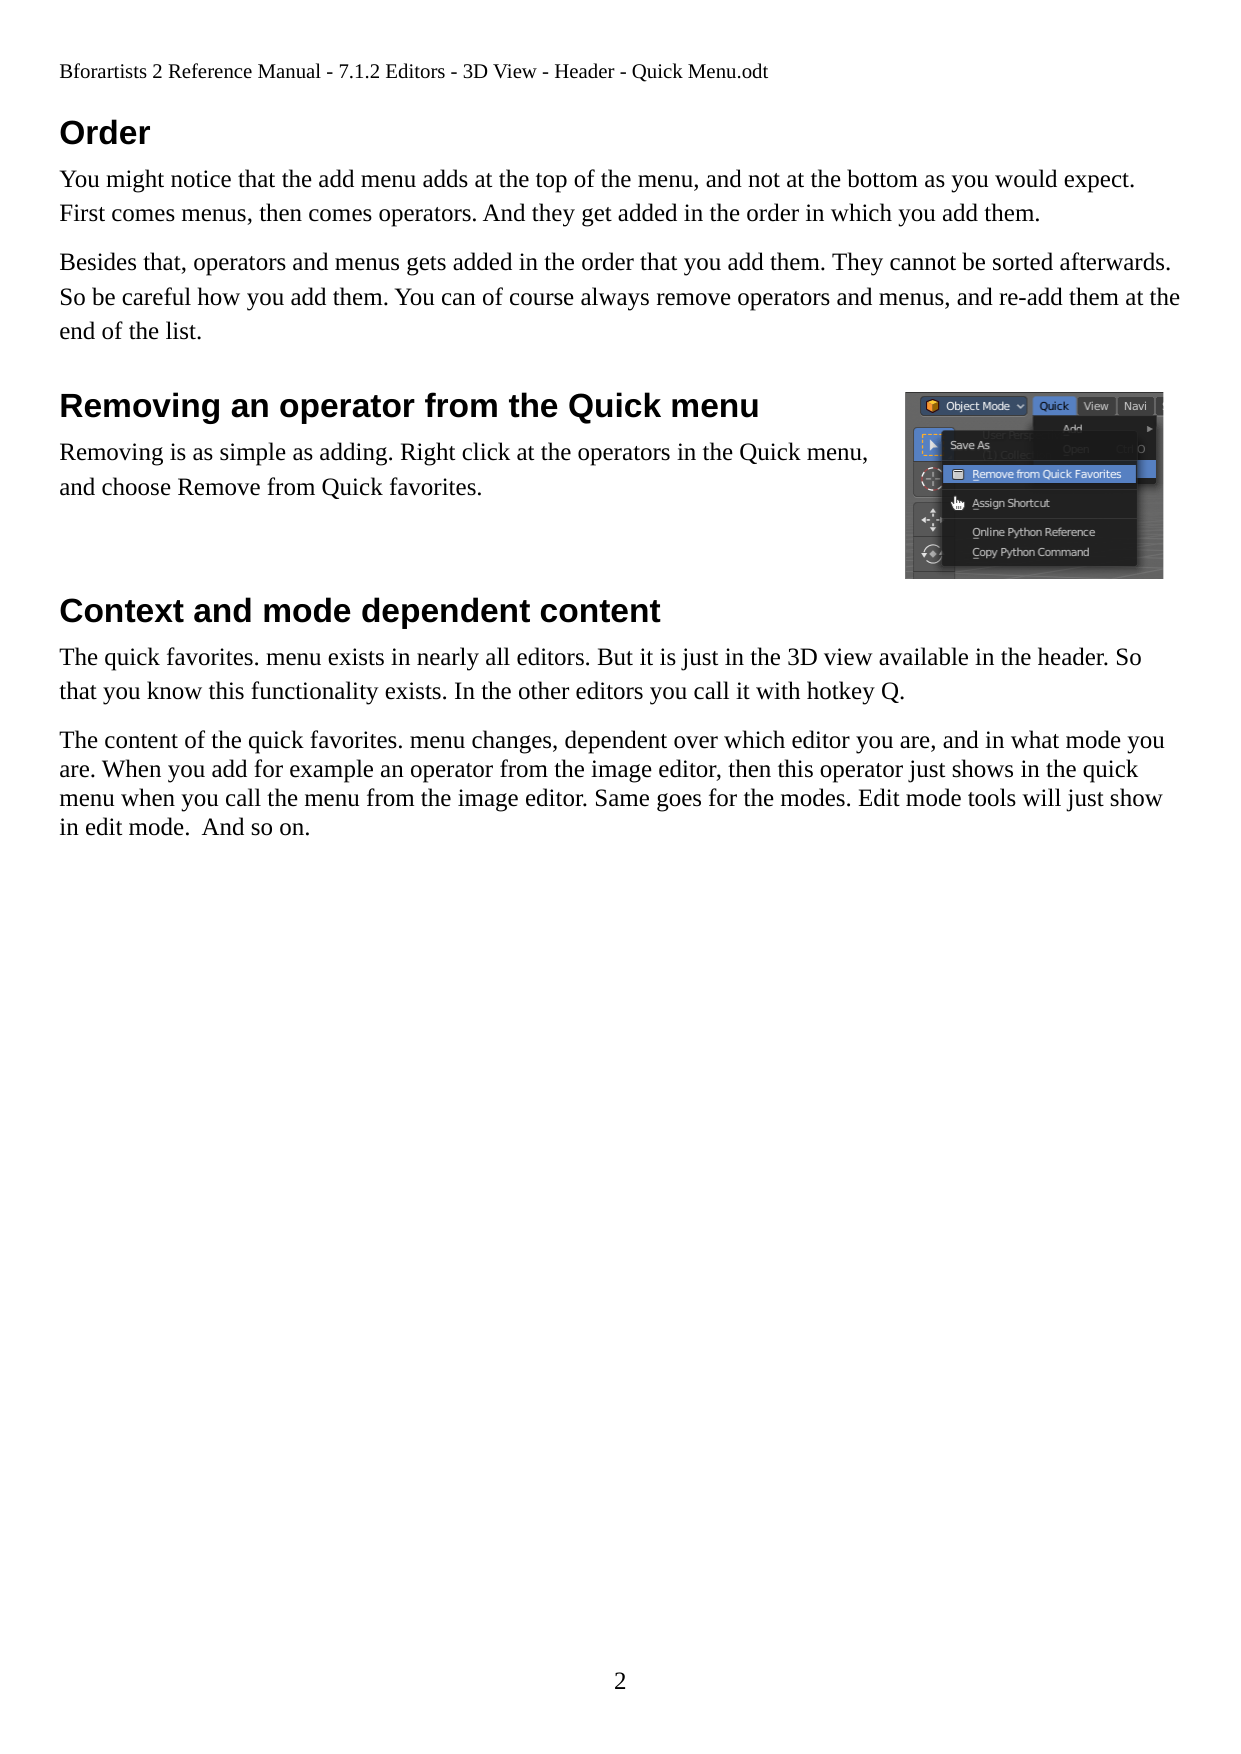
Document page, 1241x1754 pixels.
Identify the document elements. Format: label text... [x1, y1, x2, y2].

text You might notice that the add menu adds at the top of the menu, and not at the bottom as you would expect. First comes menus, then comes operators. And they get added in the order in which you add them. [59, 164, 1181, 227]
text Besides that, operators and menus gets added in the order that you add them. They cannot be sorted afterwards. So be careful how you add them. You can of course always remove operators and menus, and re-add them at the end of the list. [59, 247, 1181, 345]
text The content of the quick favorites. menu changes, dependent over which editor you are, and in what mode you are. When you add for example an operator from the image editor, then this operator just shows in the quick menu when you call the menu from the image editor. Same goes for the modes. Edit mode tools will just show in edit mode. And so on. [59, 725, 1181, 840]
subtitle Order [59, 113, 1181, 151]
picture [905, 392, 1164, 579]
text The quick favorites. menu exists in nearly all editors. But it is just in the 3D view available in the header. So that you know this functionality exists. In the other editors you call it with hotkey Q. [59, 642, 1181, 705]
subtitle Context and mode dependent content [59, 591, 1181, 629]
subtitle Removing an operator from the Quick menu [59, 386, 1181, 425]
text Removing is as simple as adding. Right click at the operators in the Quick menu, and choose Remove from Quick favorites. [59, 437, 905, 501]
